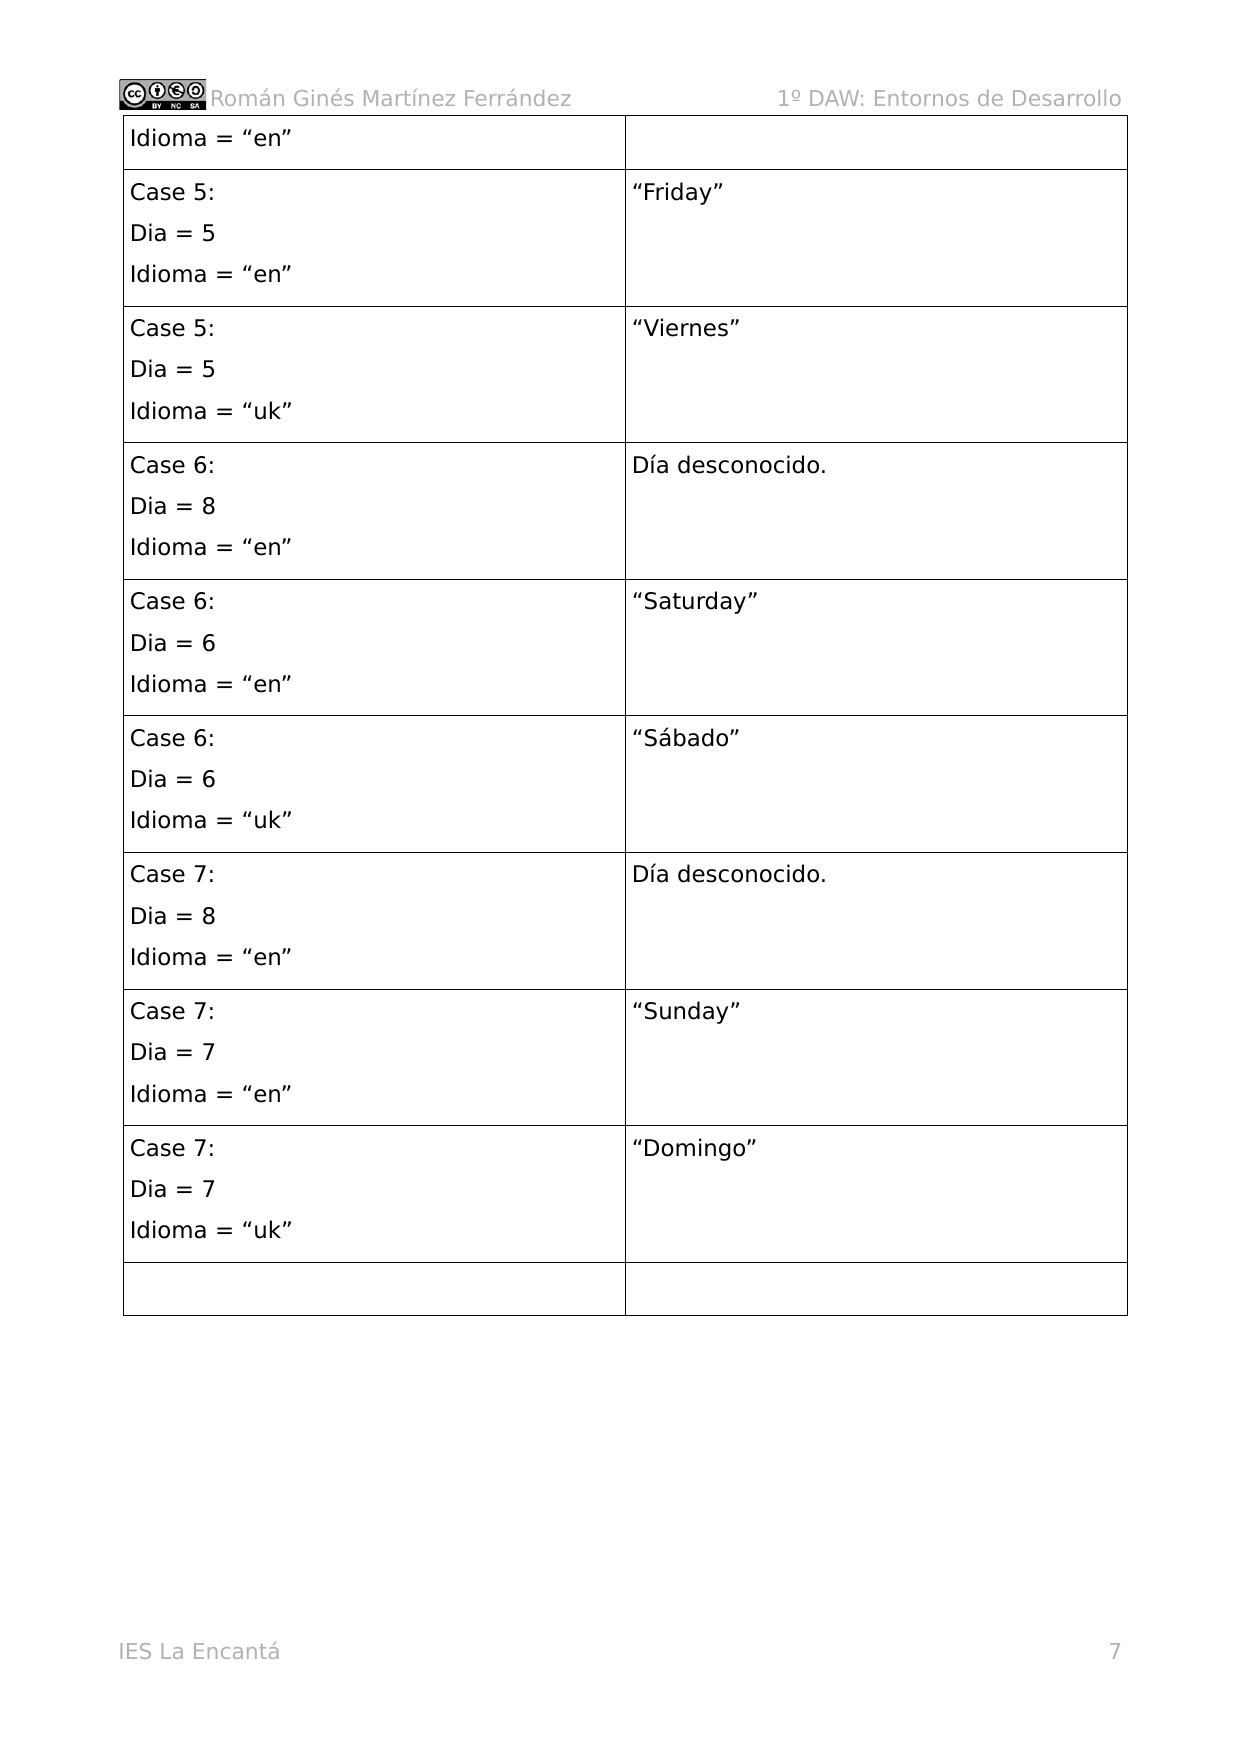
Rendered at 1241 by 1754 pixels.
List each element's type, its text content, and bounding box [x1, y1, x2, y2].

table_cell [626, 116, 1127, 169]
table_cell “Saturday” [626, 580, 1127, 715]
table_cell Case 7: Dia = 7 Idioma = “uk” [124, 1126, 625, 1262]
table_cell Case 7: Dia = 7 Idioma = “en” [124, 990, 625, 1125]
table_cell “Sábado” [626, 716, 1127, 852]
table_cell Case 6: Dia = 6 Idioma = “uk” [124, 716, 625, 852]
table_cell “Sunday” [626, 990, 1127, 1125]
table_cell Case 6: Dia = 6 Idioma = “en” [124, 580, 625, 715]
table_cell [124, 1263, 625, 1315]
table_cell “Viernes” [626, 307, 1127, 442]
table_cell Case 5: Dia = 5 Idioma = “en” [124, 170, 625, 306]
table_cell Case 7: Dia = 8 Idioma = “en” [124, 853, 625, 988]
table_cell Día desconocido. [626, 853, 1127, 988]
table_cell “Domingo” [626, 1126, 1127, 1262]
table_cell Case 6: Dia = 8 Idioma = “en” [124, 443, 625, 579]
table_cell “Friday” [626, 170, 1127, 306]
table_cell [626, 1263, 1127, 1315]
table_cell Idioma = “en” [124, 116, 625, 169]
table_cell Case 5: Dia = 5 Idioma = “uk” [124, 307, 625, 442]
table_cell Día desconocido. [626, 443, 1127, 579]
